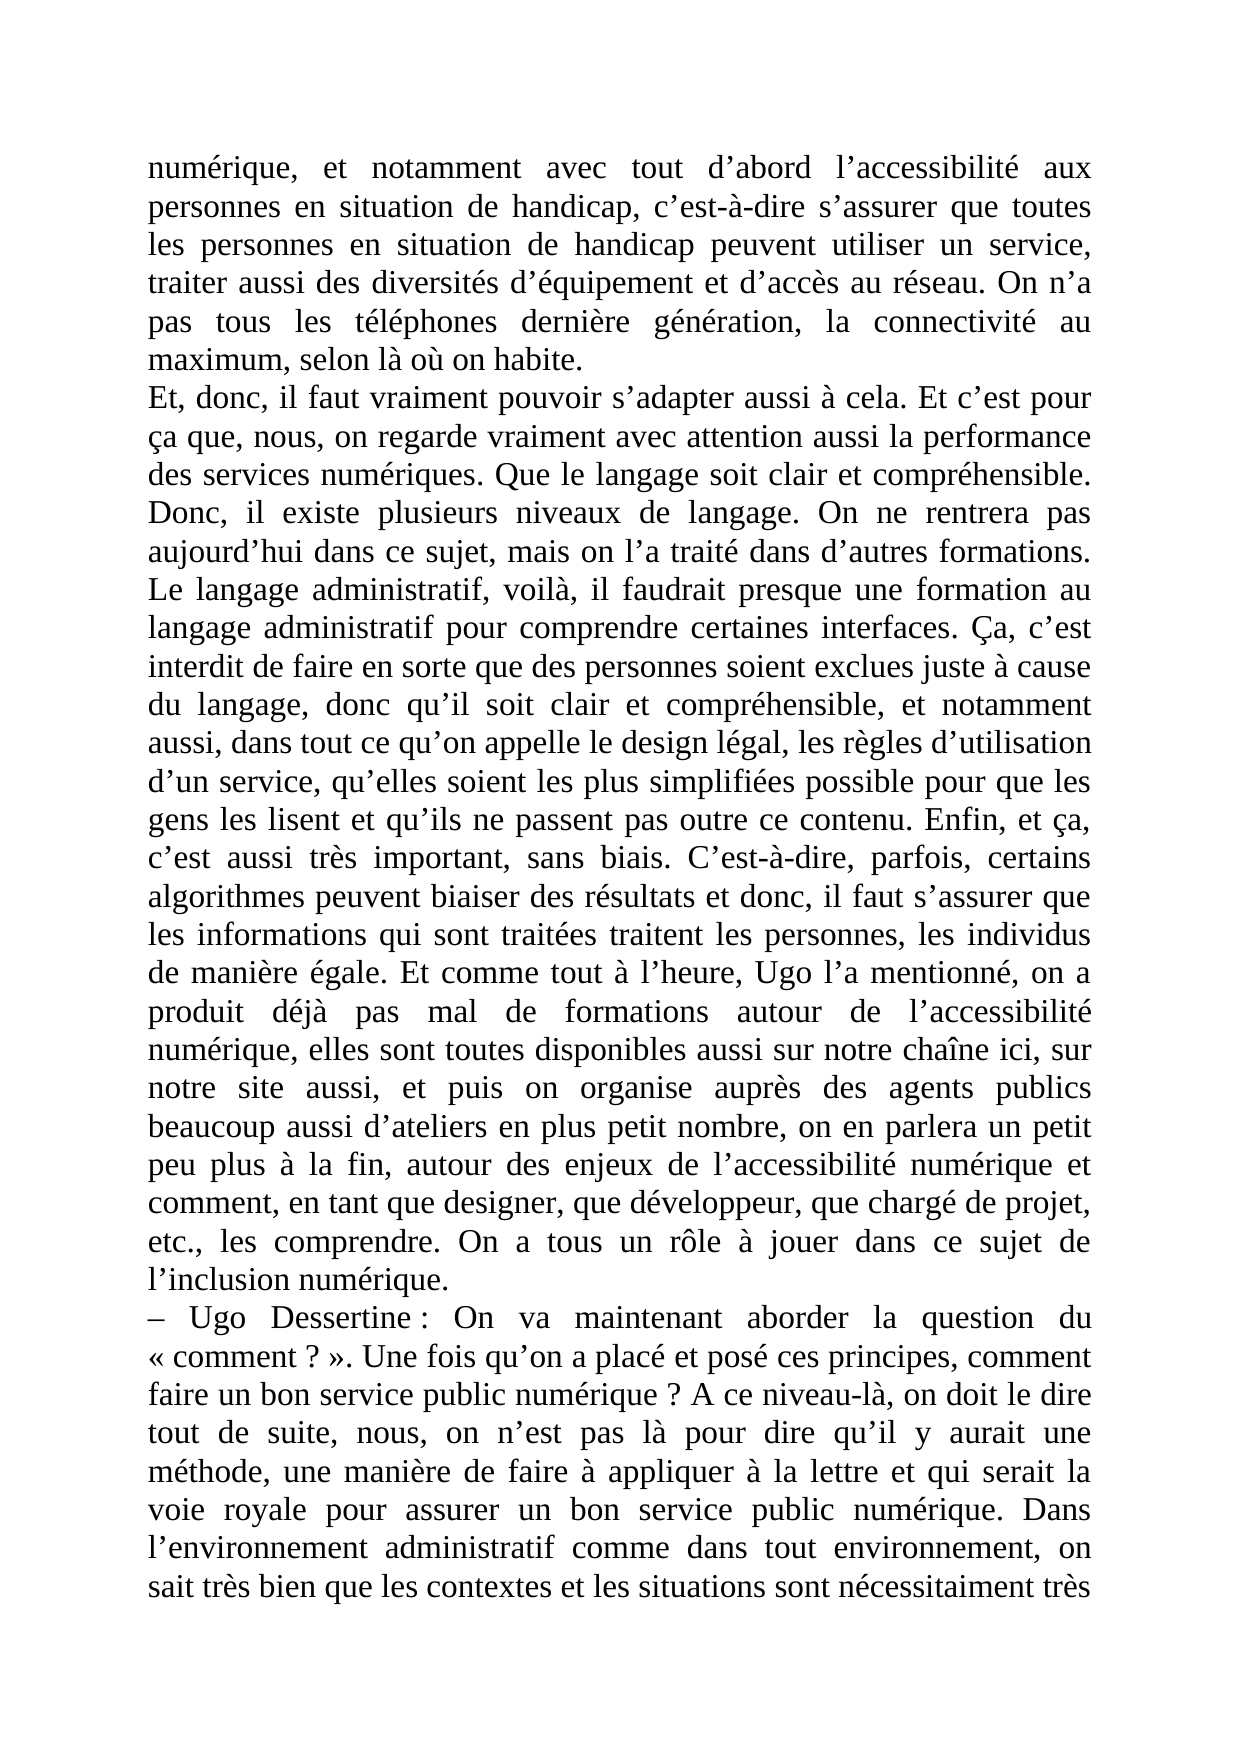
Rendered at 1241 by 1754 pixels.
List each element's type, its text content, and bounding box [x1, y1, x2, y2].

text Et, donc, il faut vraiment pouvoir s’adapter aussi à cela. Et c’est pour ça que, nous, on regarde vraiment avec attention aussi la performance des services numériques. Que le langage soit clair et compréhensible. Donc, il existe plusieurs niveaux de langage. On ne rentrera pas aujourd’hui dans ce sujet, mais on l’a traité dans d’autres formations. Le langage administratif, voilà, il faudrait presque une formation au langage administratif pour comprendre certaines interfaces. Ça, c’est interdit de faire en sorte que des personnes soient exclues juste à cause du langage, donc qu’il soit clair et compréhensible, et notamment aussi, dans tout ce qu’on appelle le design légal, les règles d’utilisation d’un service, qu’elles soient les plus simplifiées possible pour que les gens les lisent et qu’ils ne passent pas outre ce contenu. Enfin, et ça, c’est aussi très important, sans biais. C’est-à-dire, parfois, certains algorithmes peuvent biaiser des résultats et donc, il faut s’assurer que les informations qui sont traitées traitent les personnes, les individus de manière égale. Et comme tout à l’heure, Ugo l’a mentionné, on a produit déjà pas mal de formations autour de l’accessibilité numérique, elles sont toutes disponibles aussi sur notre chaîne ici, sur notre site aussi, et puis on organise auprès des agents publics beaucoup aussi d’ateliers en plus petit nombre, on en parlera un petit peu plus à la fin, autour des enjeux de l’accessibilité numérique et comment, en tant que designer, que développeur, que chargé de projet, etc., les comprendre. On a tous un rôle à jouer dans ce sujet de l’inclusion numérique. [148, 378, 1093, 1298]
text numérique, et notamment avec tout d’abord l’accessibilité aux personnes en situation de handicap, c’est-à-dire s’assurer que toutes les personnes en situation de handicap peuvent utiliser un service, traiter aussi des diversités d’équipement et d’accès au réseau. On n’a pas tous les téléphones dernière génération, la connectivité au maximum, selon là où on habite. [148, 148, 1093, 378]
text – Ugo Dessertine : On va maintenant aborder la question du « comment ? ». Une fois qu’on a placé et posé ces principes, comment faire un bon service public numérique ? A ce niveau-là, on doit le dire tout de suite, nous, on n’est pas là pour dire qu’il y aurait une méthode, une manière de faire à appliquer à la lettre et qui serait la voie royale pour assurer un bon service public numérique. Dans l’environnement administratif comme dans tout environnement, on sait très bien que les contextes et les situations sont nécessitaiment très [148, 1298, 1093, 1604]
